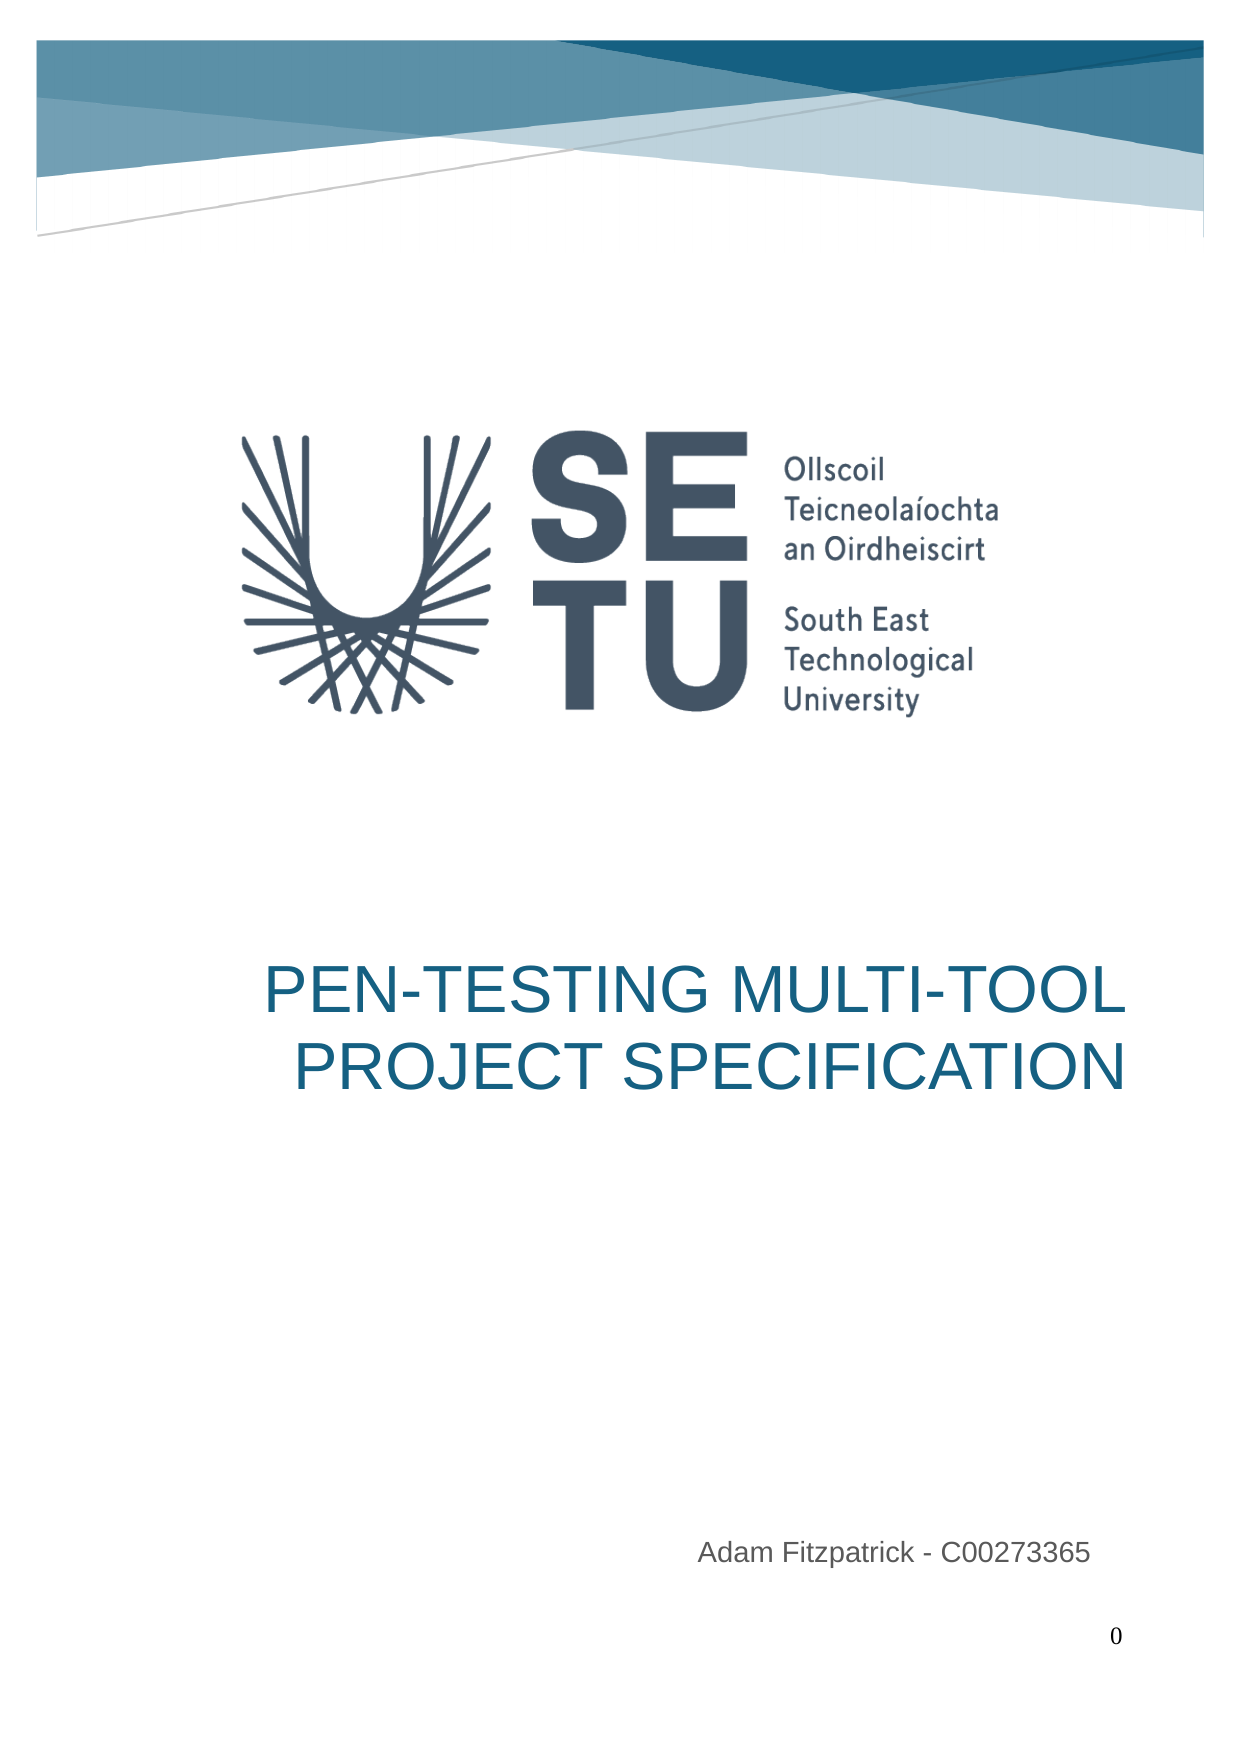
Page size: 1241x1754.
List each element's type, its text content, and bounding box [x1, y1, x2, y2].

picture [36, 40, 1204, 253]
picture [138, 303, 1102, 845]
text Adam Fitzpatrick - C00273365 [299, 1536, 1091, 1569]
text Pen-testing Multi-tool Project specification [262, 950, 1128, 1103]
